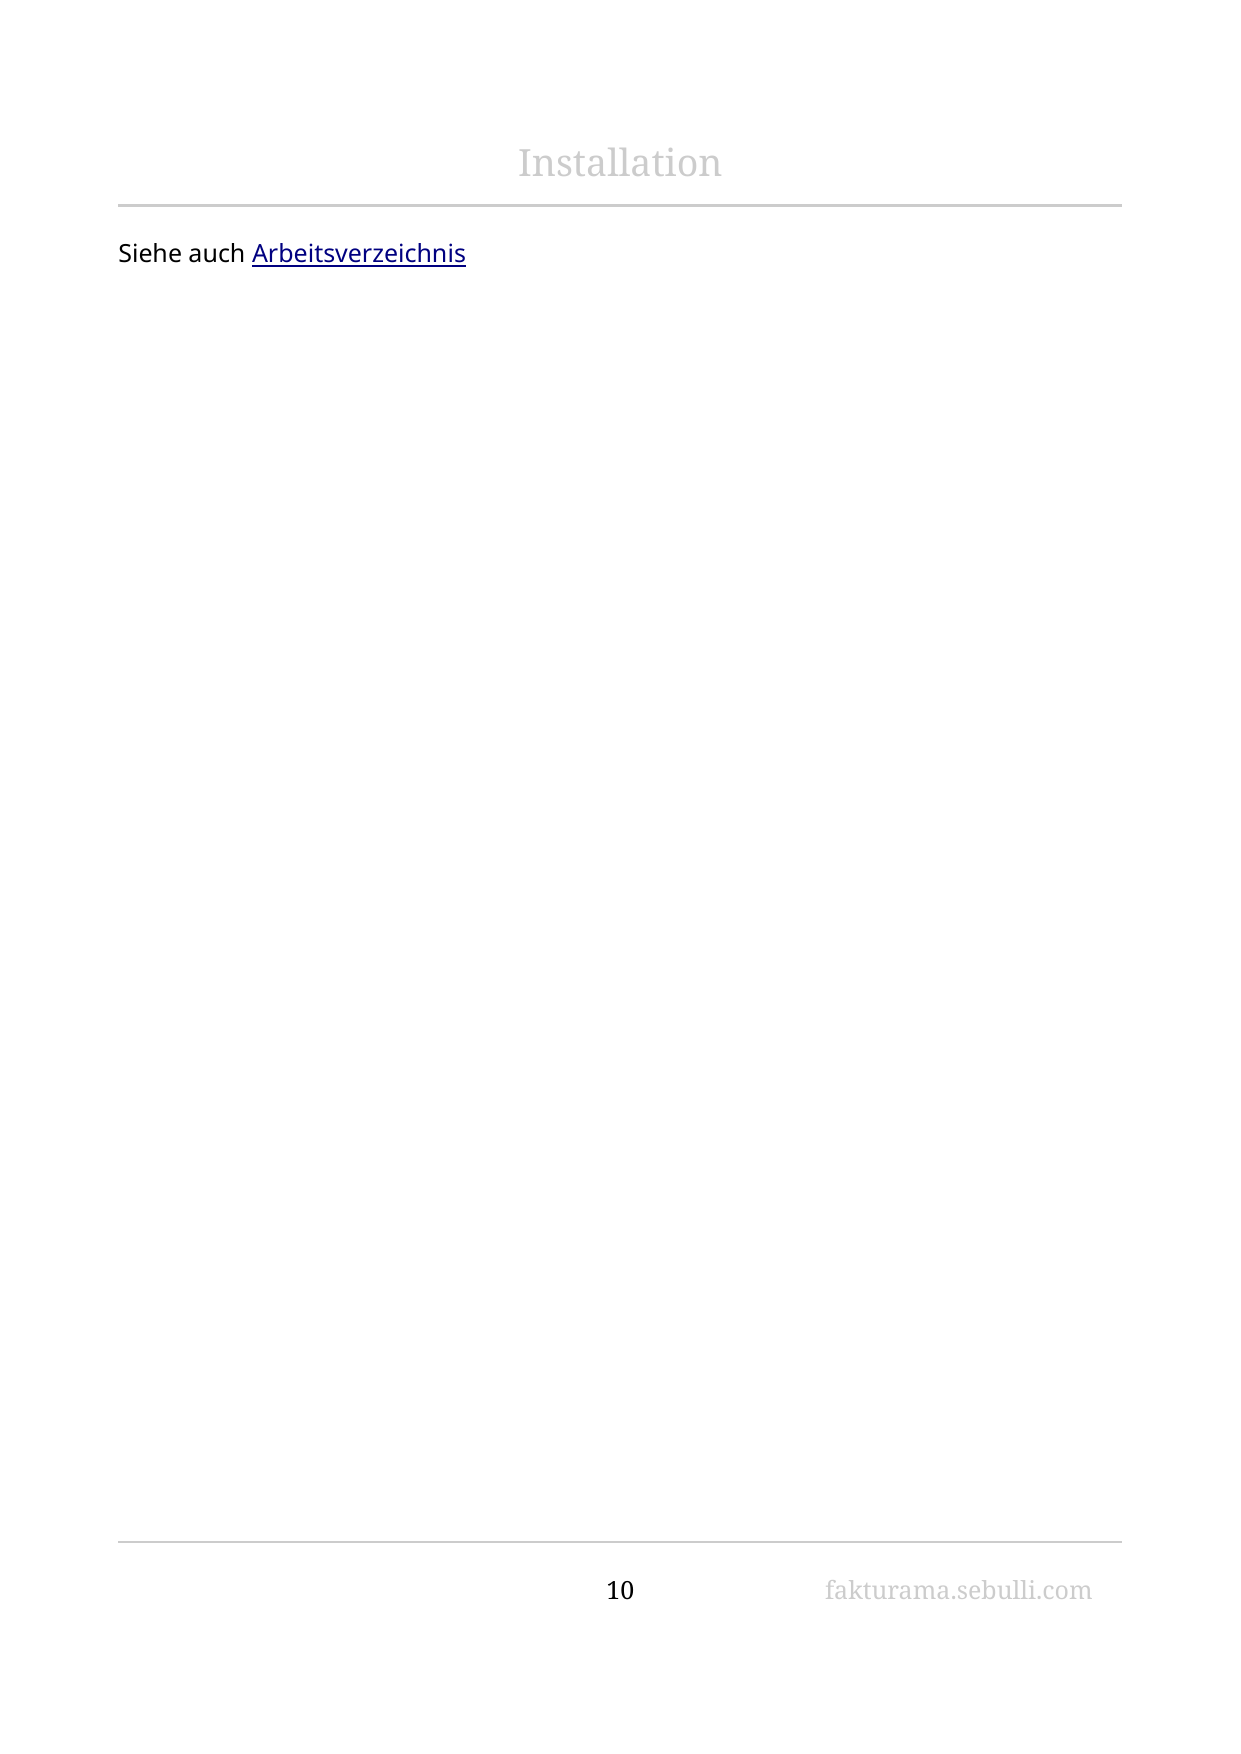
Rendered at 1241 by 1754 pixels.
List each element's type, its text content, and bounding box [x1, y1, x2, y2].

text Siehe auch Arbeitsverzeichnis [118, 236, 1122, 270]
